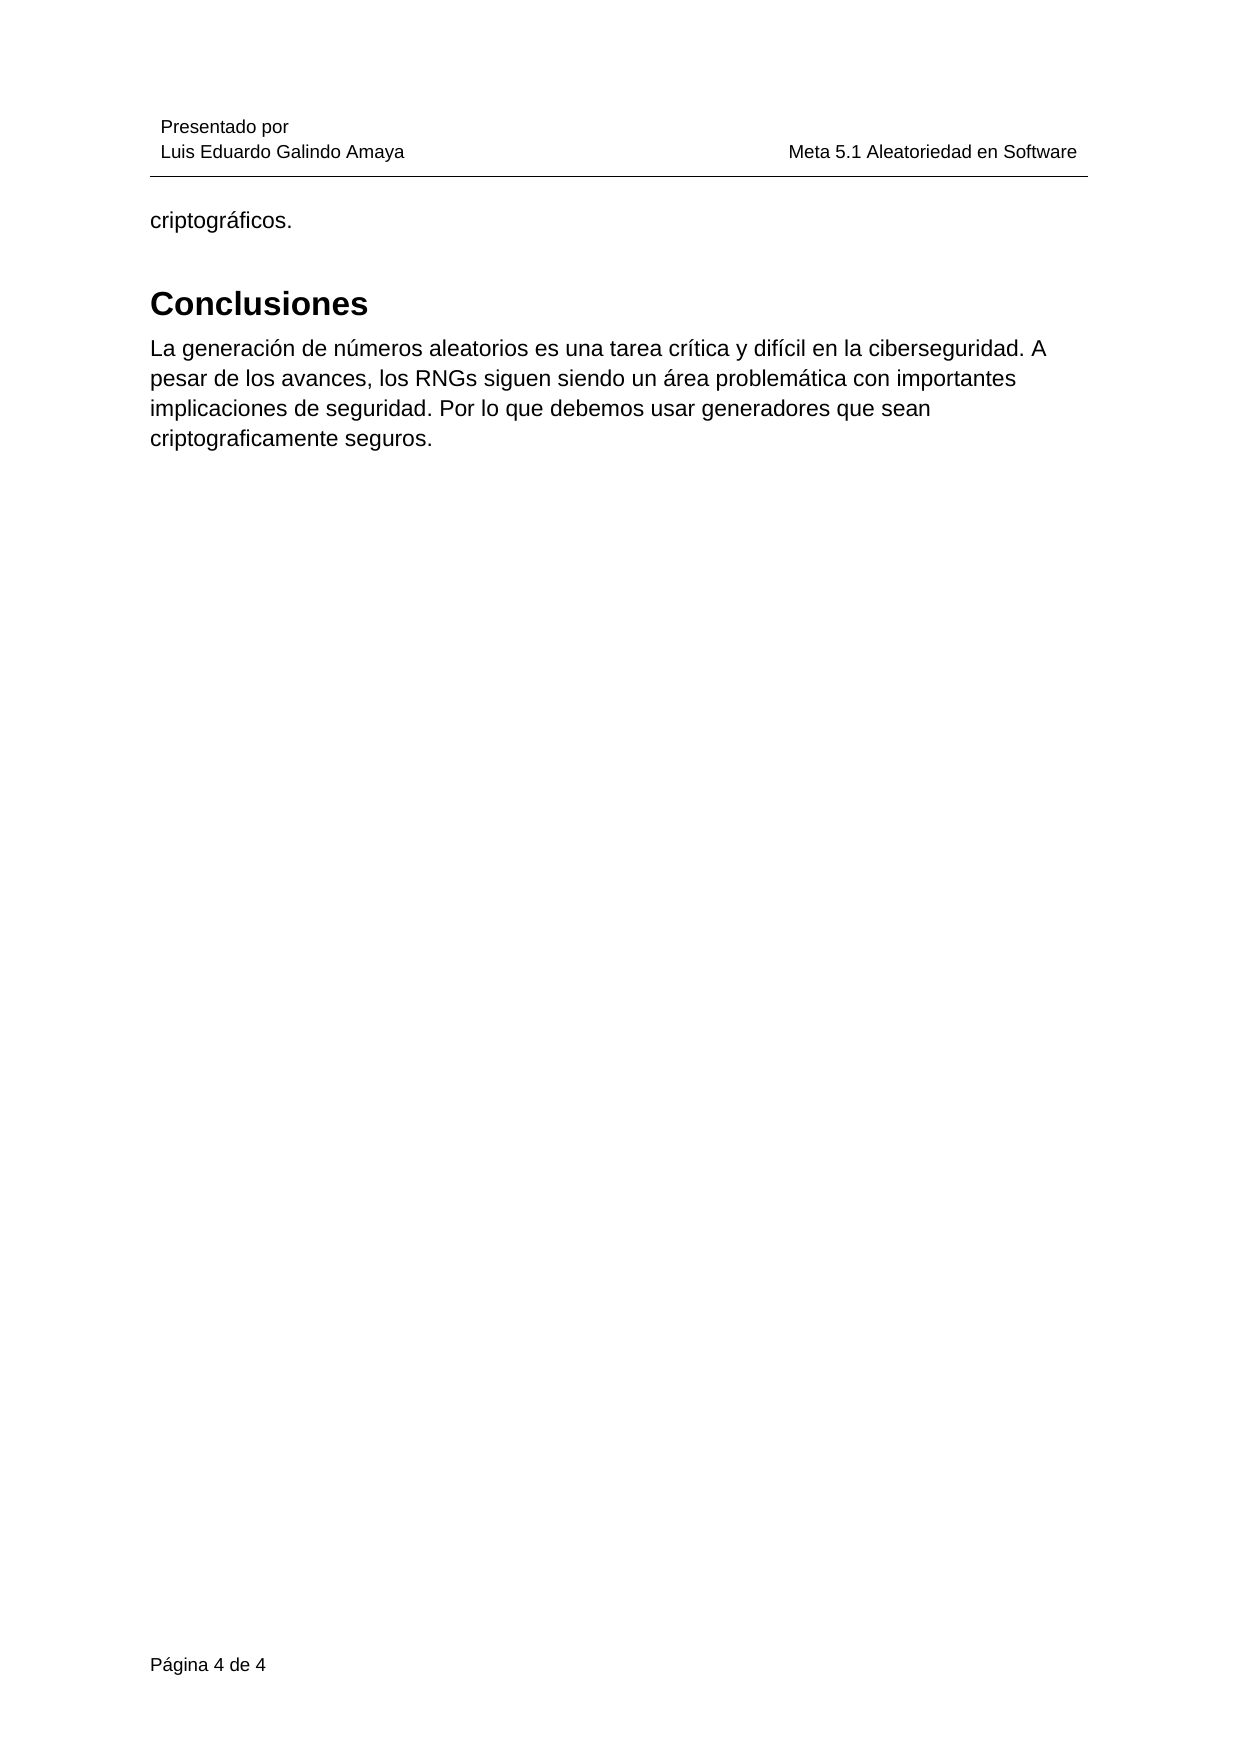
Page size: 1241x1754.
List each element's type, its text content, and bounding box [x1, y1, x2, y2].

text La generación de números aleatorios es una tarea crítica y difícil en la ciberseguridad. A pesar de los avances, los RNGs siguen siendo un área problemática con importantes implicaciones de seguridad. Por lo que debemos usar generadores que sean criptograficamente seguros. [150, 335, 1090, 452]
subtitle Conclusiones [150, 284, 1090, 322]
text criptográficos. [150, 207, 1090, 233]
